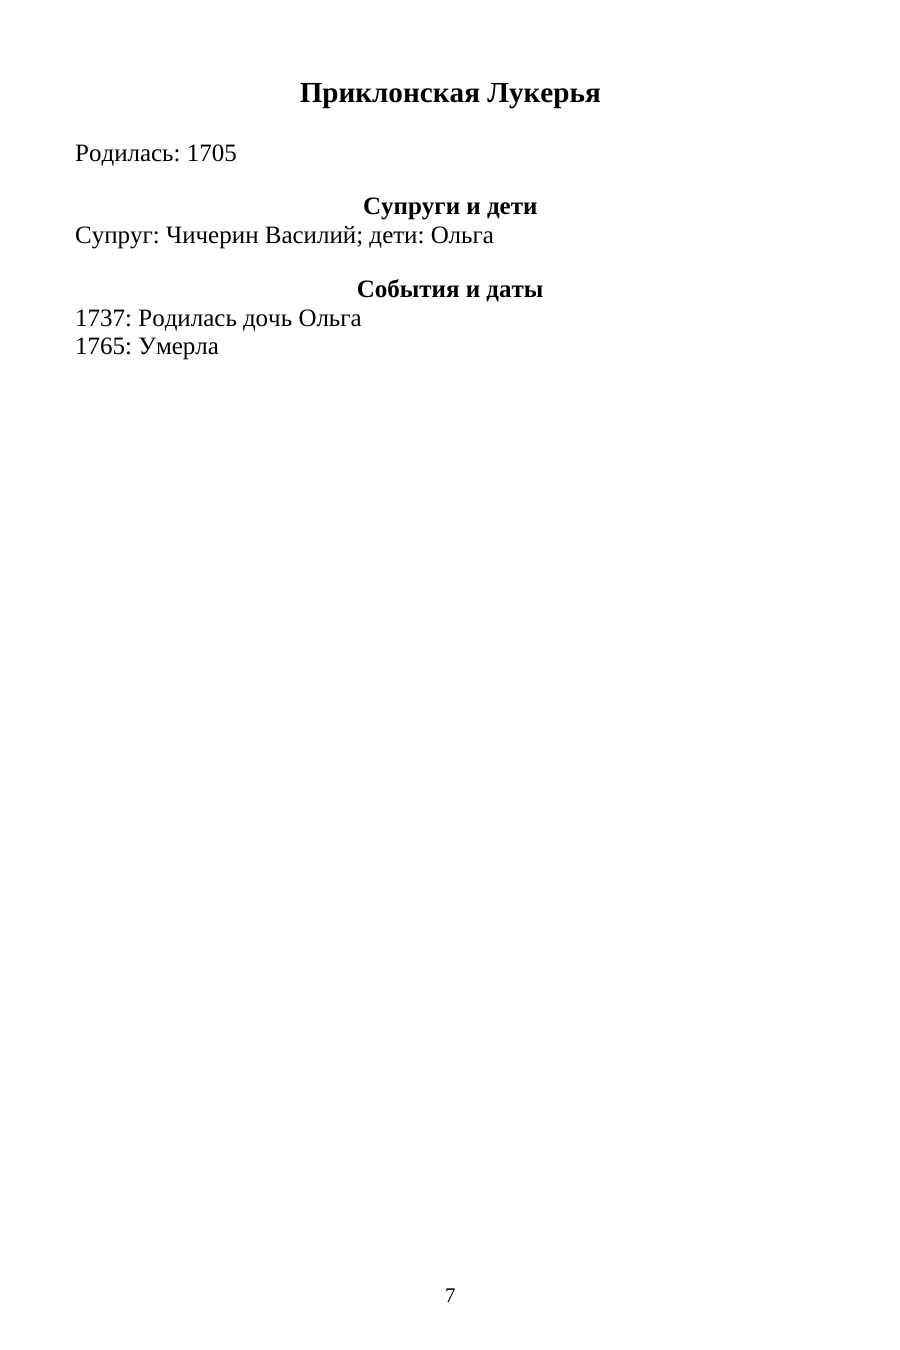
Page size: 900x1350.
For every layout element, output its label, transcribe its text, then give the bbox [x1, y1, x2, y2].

subtitle Приклонская Лукерья [75, 75, 825, 108]
text Родилась: 1705 [75, 138, 825, 166]
text Супруг: Чичерин Василий; дети: Ольга [75, 220, 825, 249]
text 1737: Родилась дочь Ольга [75, 303, 825, 331]
subtitle События и даты [75, 274, 825, 303]
text 1765: Умерла [75, 331, 825, 360]
subtitle Супруги и дети [75, 191, 825, 220]
